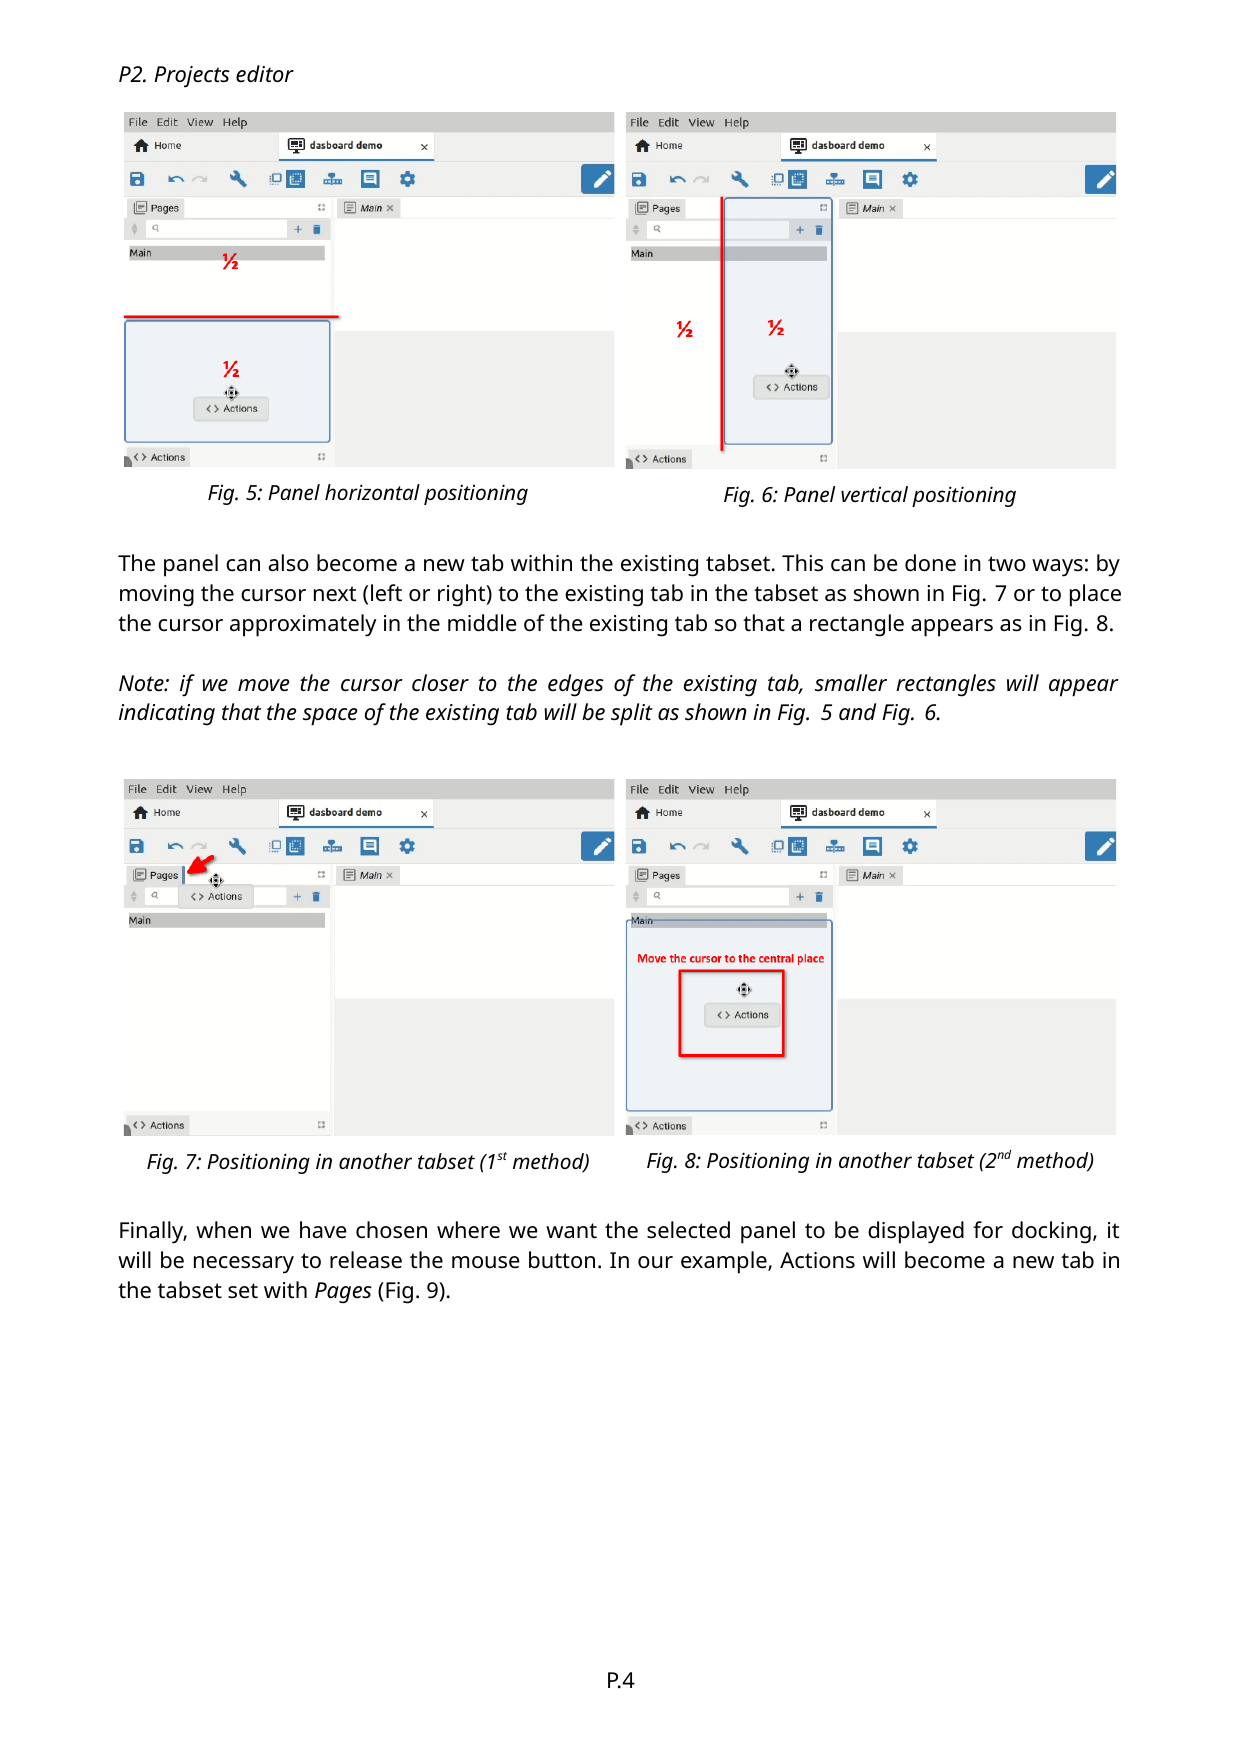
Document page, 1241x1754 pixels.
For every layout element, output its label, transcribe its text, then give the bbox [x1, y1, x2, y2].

text The panel can also become a new tab within the existing tabset. This can be done in two ways: by moving the cursor next (left or right) to the existing tab in the tabset as shown in Fig. 7 or to place the cursor approximately in the middle of the existing tab so that a rectangle appears as in Fig. 8. [118, 548, 1122, 638]
picture [625, 112, 1117, 469]
table_header [620, 509, 1122, 531]
picture [123, 779, 615, 1136]
text Finally, when we have chosen where we want the selected panel to be displayed for docking, it will be necessary to release the mouse button. In our example, Actions will become a new tab in the tabset set with Pages (Fig. 9). [118, 1215, 1122, 1305]
picture [123, 112, 615, 467]
table_header [620, 107, 1122, 508]
picture [625, 779, 1117, 1135]
table_header [620, 774, 1122, 1198]
text Note: if we move the cursor closer to the edges of the existing tab, smaller rectangles will appear indicating that the space of the existing tab will be split as shown in Fig. 5 and Fig. 6. [118, 667, 1122, 727]
table_header [118, 107, 620, 531]
table_header [118, 774, 620, 1198]
